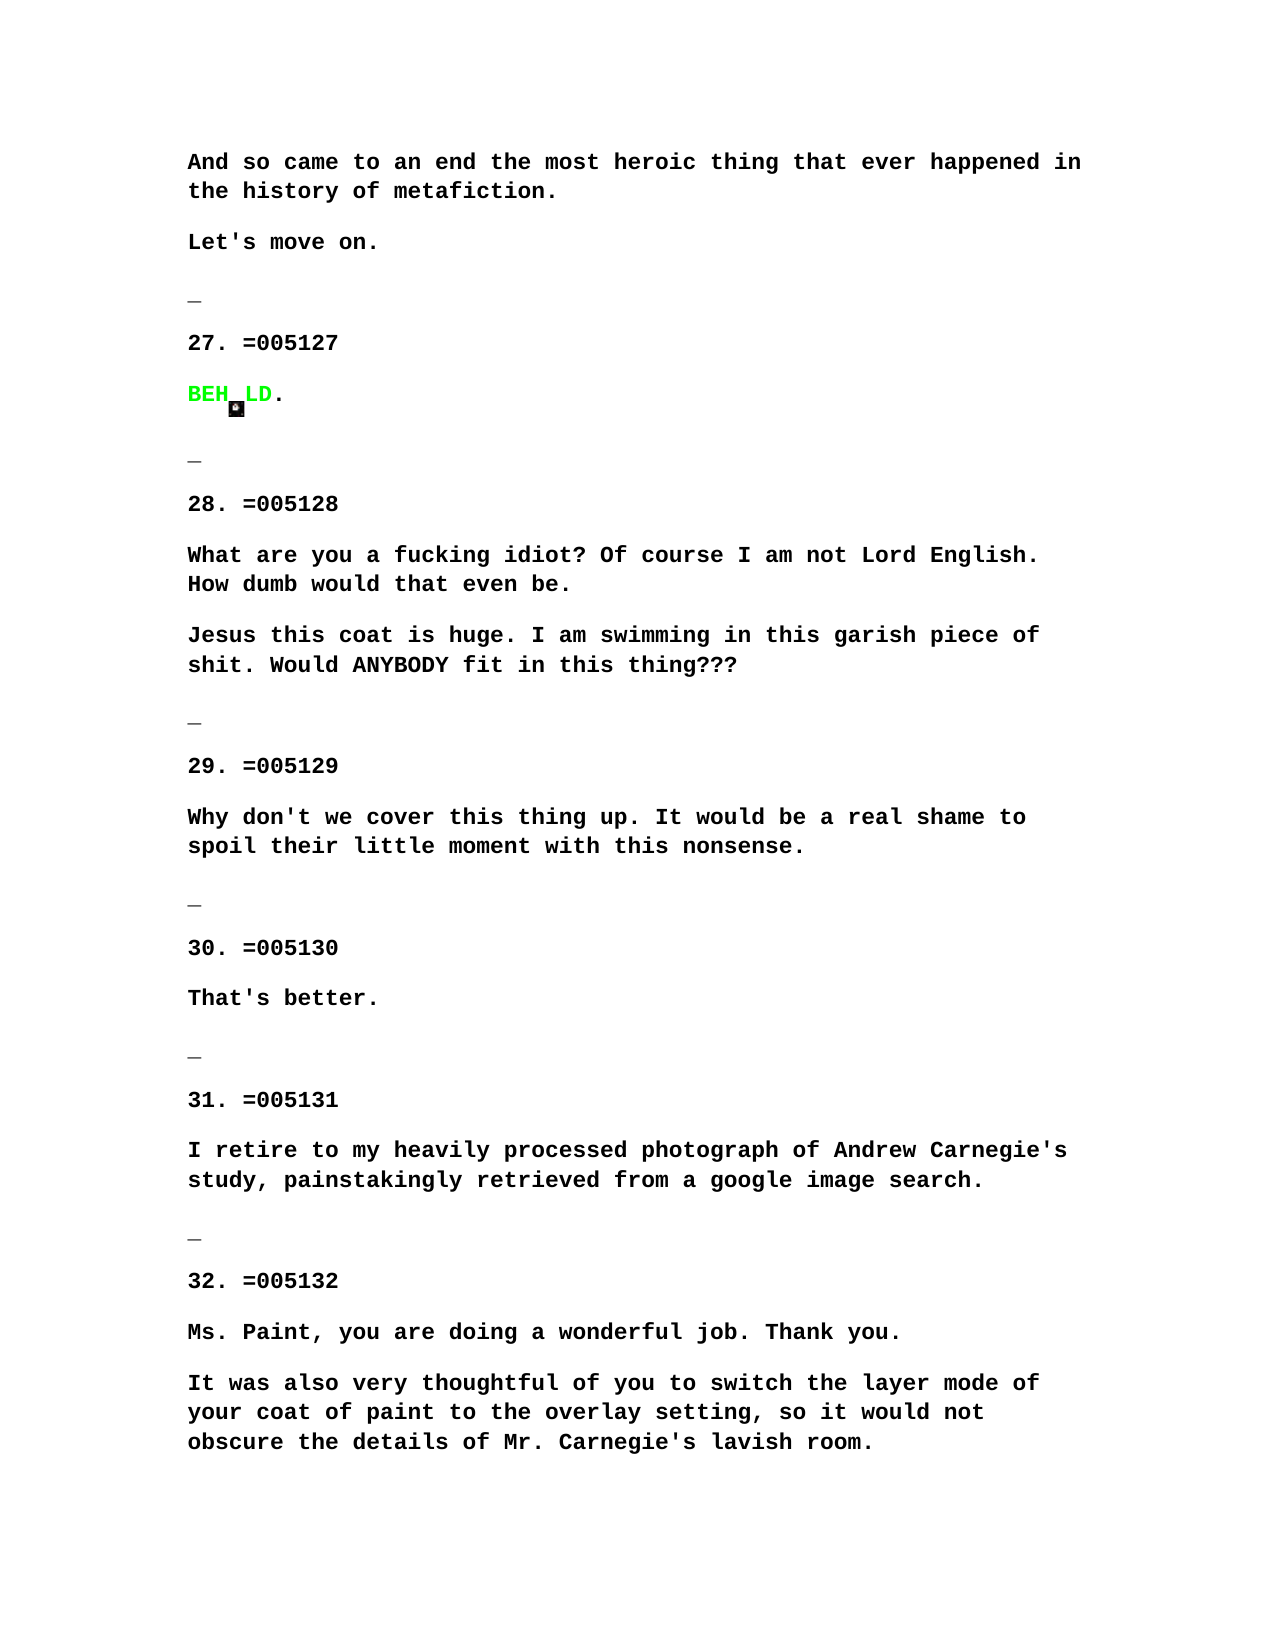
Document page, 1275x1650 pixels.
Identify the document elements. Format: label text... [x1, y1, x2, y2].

text _ [187, 442, 1087, 468]
text 28. =005128 [187, 492, 1087, 518]
text _ [187, 1219, 1087, 1245]
text _ [187, 704, 1087, 730]
text 27. =005127 [187, 332, 1087, 358]
text That's better. [187, 987, 1087, 1013]
text 31. =005131 [187, 1088, 1087, 1114]
text _ [187, 885, 1087, 911]
text What are you a fucking idiot? Of course I am not Lord English. How dumb would that even be. [187, 543, 1087, 599]
text 29. =005129 [187, 754, 1087, 780]
text Ms. Paint, you are doing a wonderful job. Thank you. [187, 1320, 1087, 1346]
text Jesus this coat is huge. I am swimming in this garish piece of shit. Would ANYBODY fit in this thing??? [187, 623, 1087, 679]
text Let's move on. [187, 230, 1087, 256]
text _ [187, 281, 1087, 307]
text _ [187, 1037, 1087, 1063]
text BEHLD. [187, 382, 1087, 417]
text I retire to my heavily processed photograph of Andrew Carnegie's study, painstakingly retrieved from a google image search. [187, 1138, 1087, 1194]
text And so came to an end the most heroic thing that ever happened in the history of metafiction. [187, 150, 1087, 206]
text 30. =005130 [187, 936, 1087, 962]
text Why don't we cover this thing up. It would be a real shame to spoil their little moment with this nonsense. [187, 805, 1087, 861]
text 32. =005132 [187, 1269, 1087, 1296]
text It was also very thoughtful of you to switch the layer mode of your coat of paint to the overlay setting, so it would not obscure the details of Mr. Carnegie's lavish room. [187, 1371, 1087, 1456]
